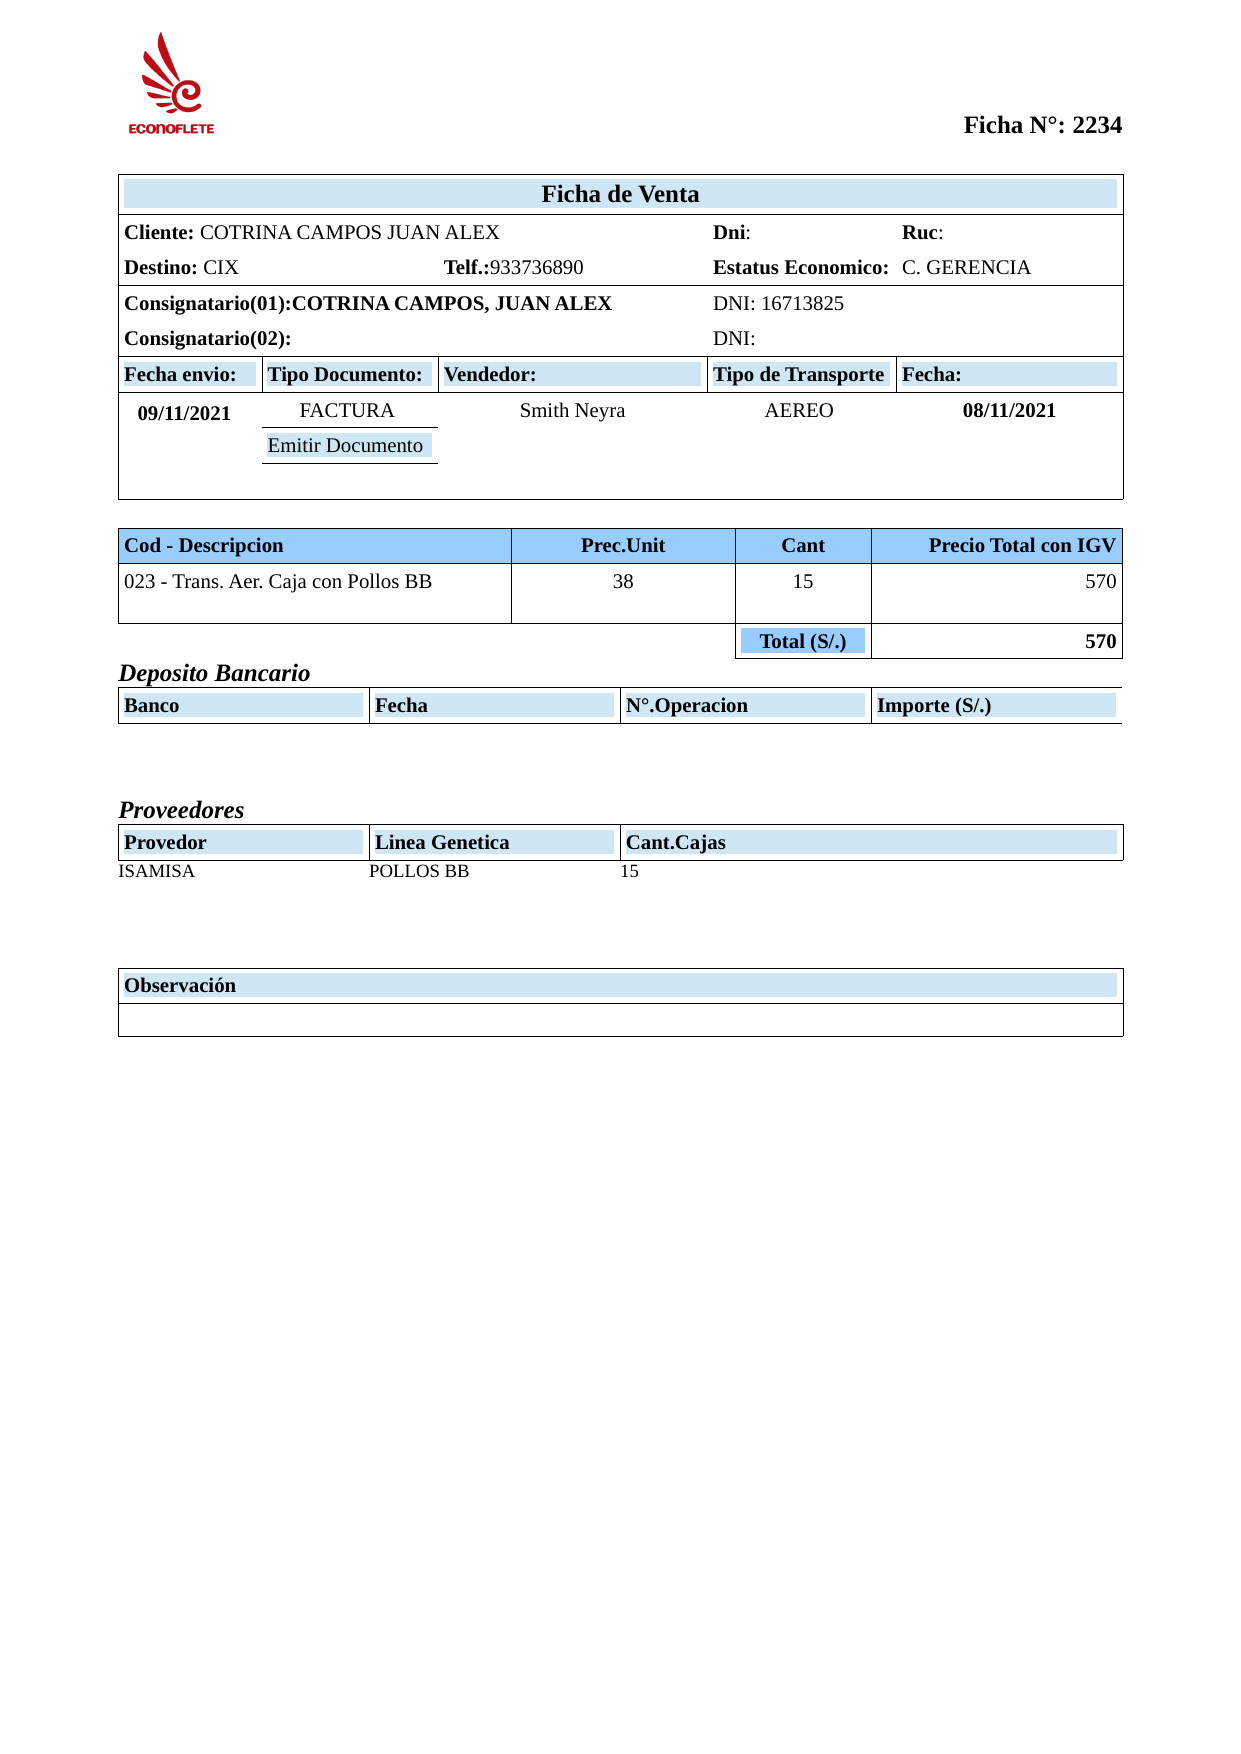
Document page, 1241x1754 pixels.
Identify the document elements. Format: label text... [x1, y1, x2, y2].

table_cell [620, 903, 1123, 924]
table_header Ficha de Venta [119, 175, 1123, 214]
text Proveedores [118, 795, 1122, 824]
table_cell [369, 771, 620, 795]
table_cell [118, 771, 369, 795]
table_cell [620, 924, 1123, 946]
table_cell [871, 771, 1122, 795]
table_cell 15 [620, 861, 1123, 881]
table_header Importe (S/.) [872, 688, 1122, 723]
table_cell 38 [512, 564, 735, 623]
table_cell [871, 747, 1122, 771]
table_cell DNI: 16713825 [707, 286, 1123, 321]
table_cell [262, 464, 438, 498]
table_header Precio Total con IGV [872, 529, 1122, 563]
table_cell Cliente: COTRINA CAMPOS JUAN ALEX [119, 215, 707, 249]
table_cell Dni: [707, 215, 896, 249]
table_cell DNI: [707, 321, 1123, 356]
table_cell Emitir Documento [262, 428, 438, 463]
table_cell [369, 924, 620, 946]
picture [118, 31, 225, 134]
table_header Cant [736, 529, 871, 563]
table_cell FACTURA [262, 393, 438, 427]
text Deposito Bancario [118, 658, 1122, 687]
table_cell [119, 1004, 1123, 1036]
table_cell Total (S/.) [736, 624, 871, 658]
table_header Cant.Cajas [621, 825, 1123, 859]
table_cell 570 [872, 624, 1122, 658]
table_cell [118, 924, 369, 946]
table_cell [369, 946, 620, 967]
table_cell Destino: CIX [119, 249, 438, 285]
table_header Cod - Descripcion [119, 529, 511, 563]
table_cell [620, 946, 1123, 967]
table_cell [118, 903, 369, 924]
table_cell [118, 881, 369, 903]
table_cell [620, 771, 871, 795]
table_cell [118, 624, 511, 658]
table_cell Smith Neyra [438, 393, 707, 498]
table_cell Telf.:933736890 [438, 249, 707, 285]
table_cell 08/11/2021 [896, 393, 1123, 498]
table_cell Ruc: [896, 215, 1123, 249]
table_cell [369, 747, 620, 771]
table_header Prec.Unit [512, 529, 735, 563]
table_cell [369, 724, 620, 747]
table_cell 023 - Trans. Aer. Caja con Pollos BB [119, 564, 511, 623]
table_header Banco [119, 688, 369, 723]
table_cell [620, 881, 1123, 903]
table_cell Tipo Documento: [263, 357, 438, 392]
table_cell [511, 624, 735, 658]
table_cell AEREO [707, 393, 896, 498]
table_cell Tipo de Transporte [708, 357, 896, 392]
table_header Linea Genetica [370, 825, 620, 859]
table_cell [369, 903, 620, 924]
table_header Observación [119, 969, 1123, 1003]
table_cell 09/11/2021 [119, 393, 262, 498]
table_cell Fecha envio: [119, 357, 262, 392]
table_cell [369, 881, 620, 903]
table_header N°.Operacion [621, 688, 871, 723]
table_cell POLLOS BB [369, 861, 620, 881]
table_cell [118, 724, 369, 747]
table_header Fecha [370, 688, 620, 723]
table_cell [620, 747, 871, 771]
table_cell Consignatario(01):COTRINA CAMPOS, JUAN ALEX [119, 286, 707, 321]
table_cell 570 [872, 564, 1122, 623]
table_cell 15 [736, 564, 871, 623]
table_cell Estatus Economico: [707, 249, 896, 285]
table_header Provedor [119, 825, 369, 859]
table_cell Fecha: [897, 357, 1123, 392]
table_cell [620, 724, 871, 747]
table_cell ISAMISA [118, 861, 369, 881]
table_cell [118, 747, 369, 771]
table_cell C. GERENCIA [896, 249, 1123, 285]
table_cell [871, 724, 1122, 747]
table_cell Vendedor: [439, 357, 707, 392]
table_cell [118, 946, 369, 967]
table_cell Consignatario(02): [119, 321, 707, 356]
